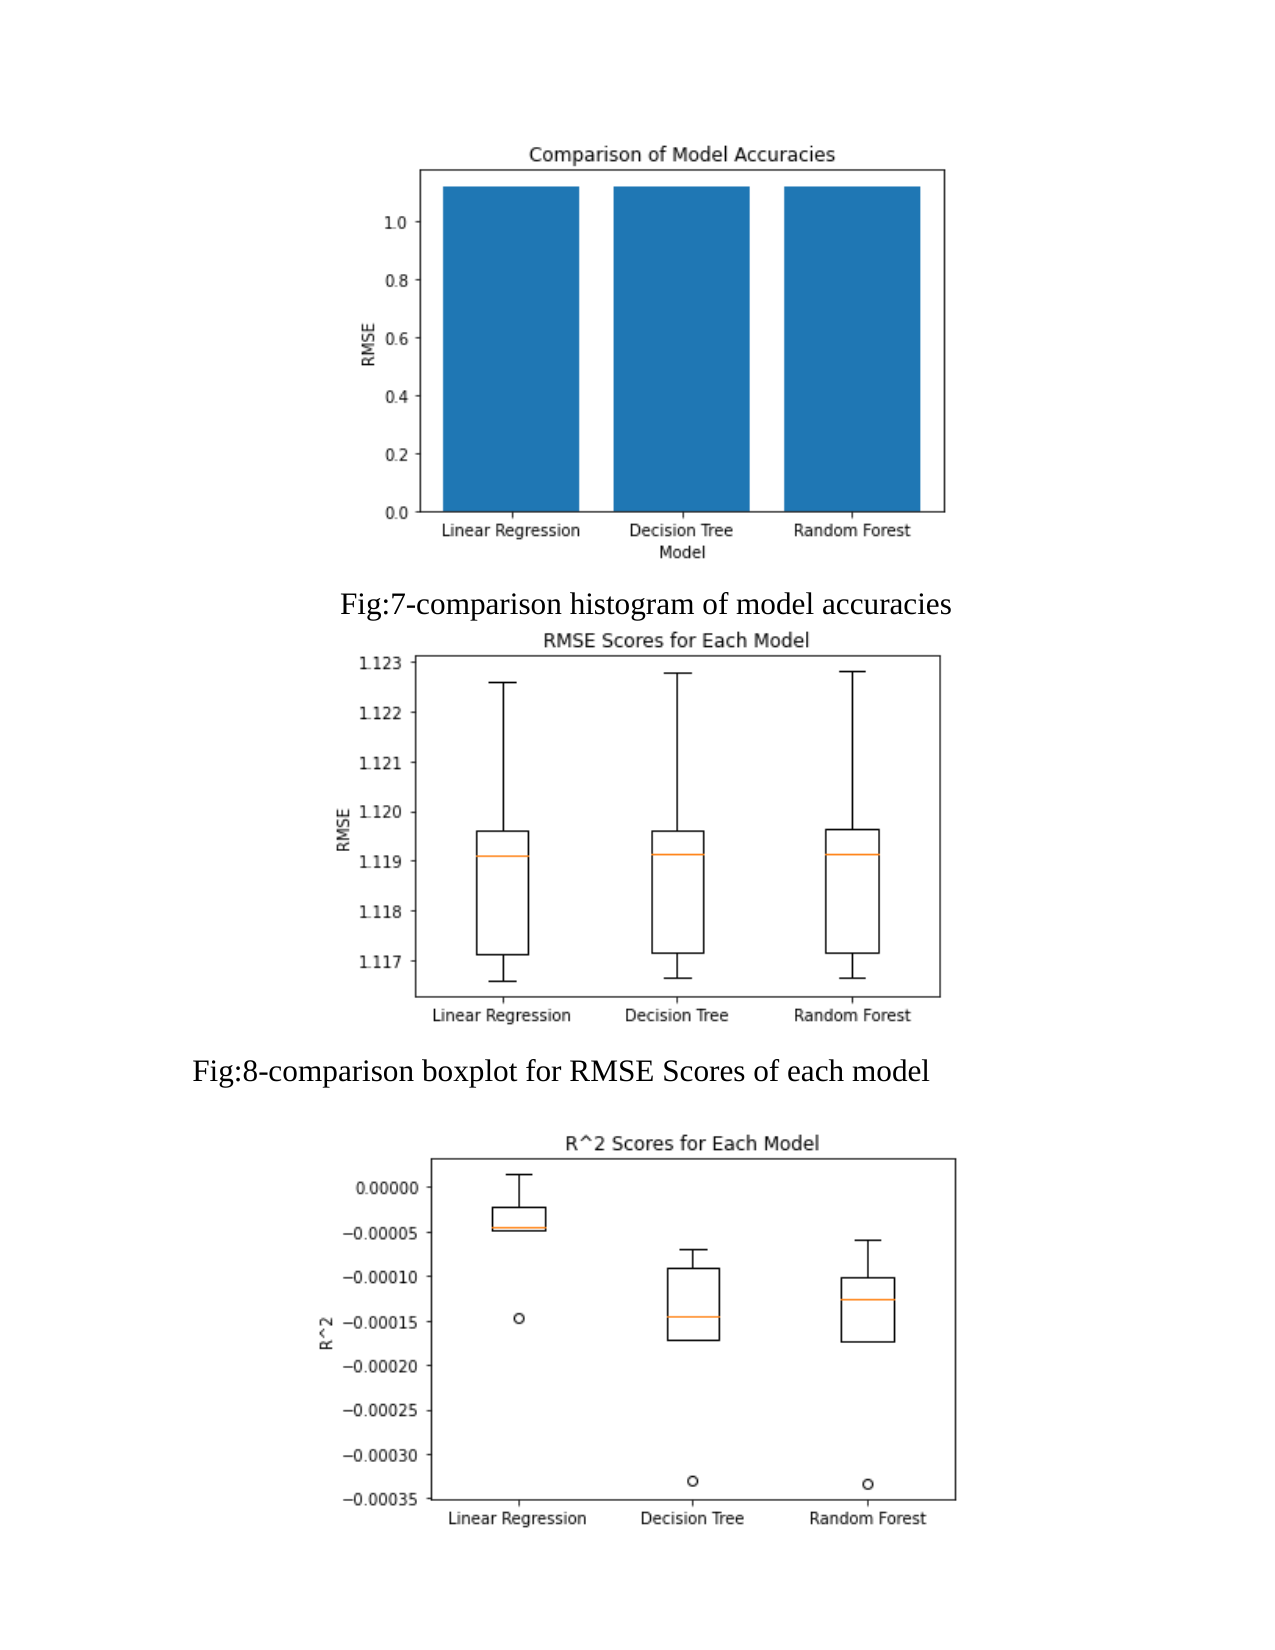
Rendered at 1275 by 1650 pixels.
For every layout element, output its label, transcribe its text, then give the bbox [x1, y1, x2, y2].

picture [326, 621, 949, 1034]
text Fig:8-comparison boxplot for RMSE Scores of each model [118, 1052, 1157, 1088]
text Fig:7-comparison histogram of model accuracies [118, 585, 1157, 621]
picture [309, 1124, 966, 1537]
picture [351, 136, 955, 571]
